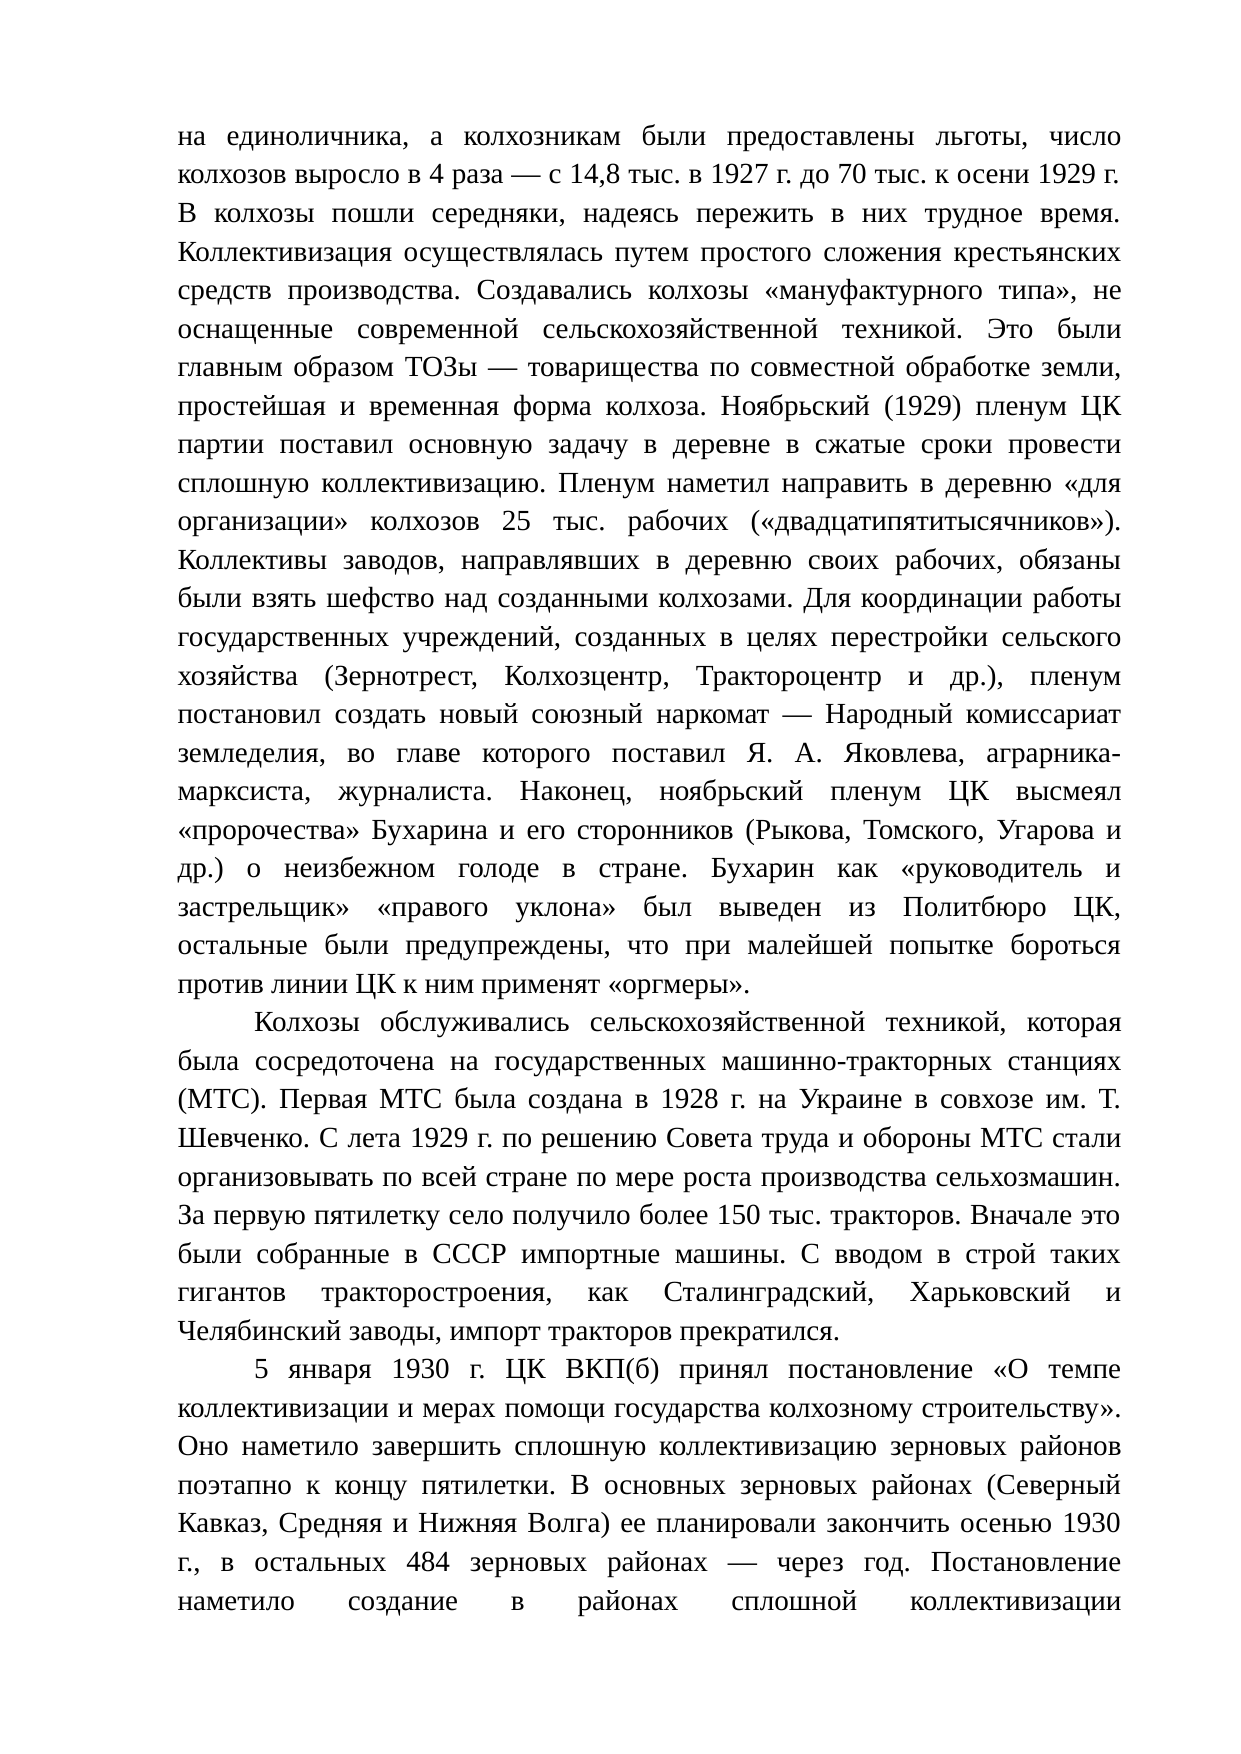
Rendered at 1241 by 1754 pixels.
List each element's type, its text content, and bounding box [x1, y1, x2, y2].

text на единоличника, а колхозникам были предоставлены льготы, число колхозов выросло в 4 раза — с 14,8 тыс. в 1927 г. до 70 тыс. к осени 1929 г. В колхозы пошли середняки, надеясь пережить в них трудное время. Коллективизация осуществлялась путем простого сложения крестьянских средств производства. Создавались колхозы «мануфактурного типа», не оснащенные современной сельскохозяйственной техникой. Это были главным образом ТОЗы — товарищества по совместной обработке земли, простейшая и временная форма колхоза. Ноябрьский (1929) пленум ЦК партии поставил основную задачу в деревне в сжатые сроки провести сплошную коллективизацию. Пленум наметил направить в деревню «для организации» колхозов 25 тыс. рабочих («двадцатипятитысячников»). Коллективы заводов, направлявших в деревню своих рабочих, обязаны были взять шефство над созданными колхозами. Для координации работы государственных учреждений, созданных в целях перестройки сельского хозяйства (Зернотрест, Колхозцентр, Трактороцентр и др.), пленум постановил создать новый союзный наркомат — Народный комиссариат земледелия, во главе которого поставил Я. А. Яковлева, аграрника-марксиста, журналиста. Наконец, ноябрьский пленум ЦК высмеял «пророчества» Бухарина и его сторонников (Рыкова, Томского, Угарова и др.) о неизбежном голоде в стране. Бухарин как «руководитель и застрельщик» «правого уклона» был выведен из Политбюро ЦК, остальные были предупреждены, что при малейшей попытке бороться против линии ЦК к ним применят «оргмеры». [177, 118, 1122, 999]
text 5 января 1930 г. ЦК ВКП(б) принял постановление «О темпе коллективизации и мерах помощи государства колхозному строительству». Оно наметило завершить сплошную коллективизацию зерновых районов поэтапно к концу пятилетки. В основных зерновых районах (Северный Кавказ, Средняя и Нижняя Волга) ее планировали закончить осенью 1930 г., в остальных 484 зерновых районах — через год. Постановление наметило создание в районах сплошной коллективизации [177, 1351, 1122, 1616]
text Колхозы обслуживались сельскохозяйственной техникой, которая была сосредоточена на государственных машинно-тракторных станциях (МТС). Первая МТС была создана в 1928 г. на Украине в совхозе им. Т. Шевченко. С лета 1929 г. по решению Совета труда и обороны МТС стали организовывать по всей стране по мере роста производства сельхозмашин. За первую пятилетку село получило более 150 тыс. тракторов. Вначале это были собранные в СССР импортные машины. С вводом в строй таких гигантов тракторостроения, как Сталинградский, Харьковский и Челябинский заводы, импорт тракторов прекратился. [177, 1004, 1122, 1346]
